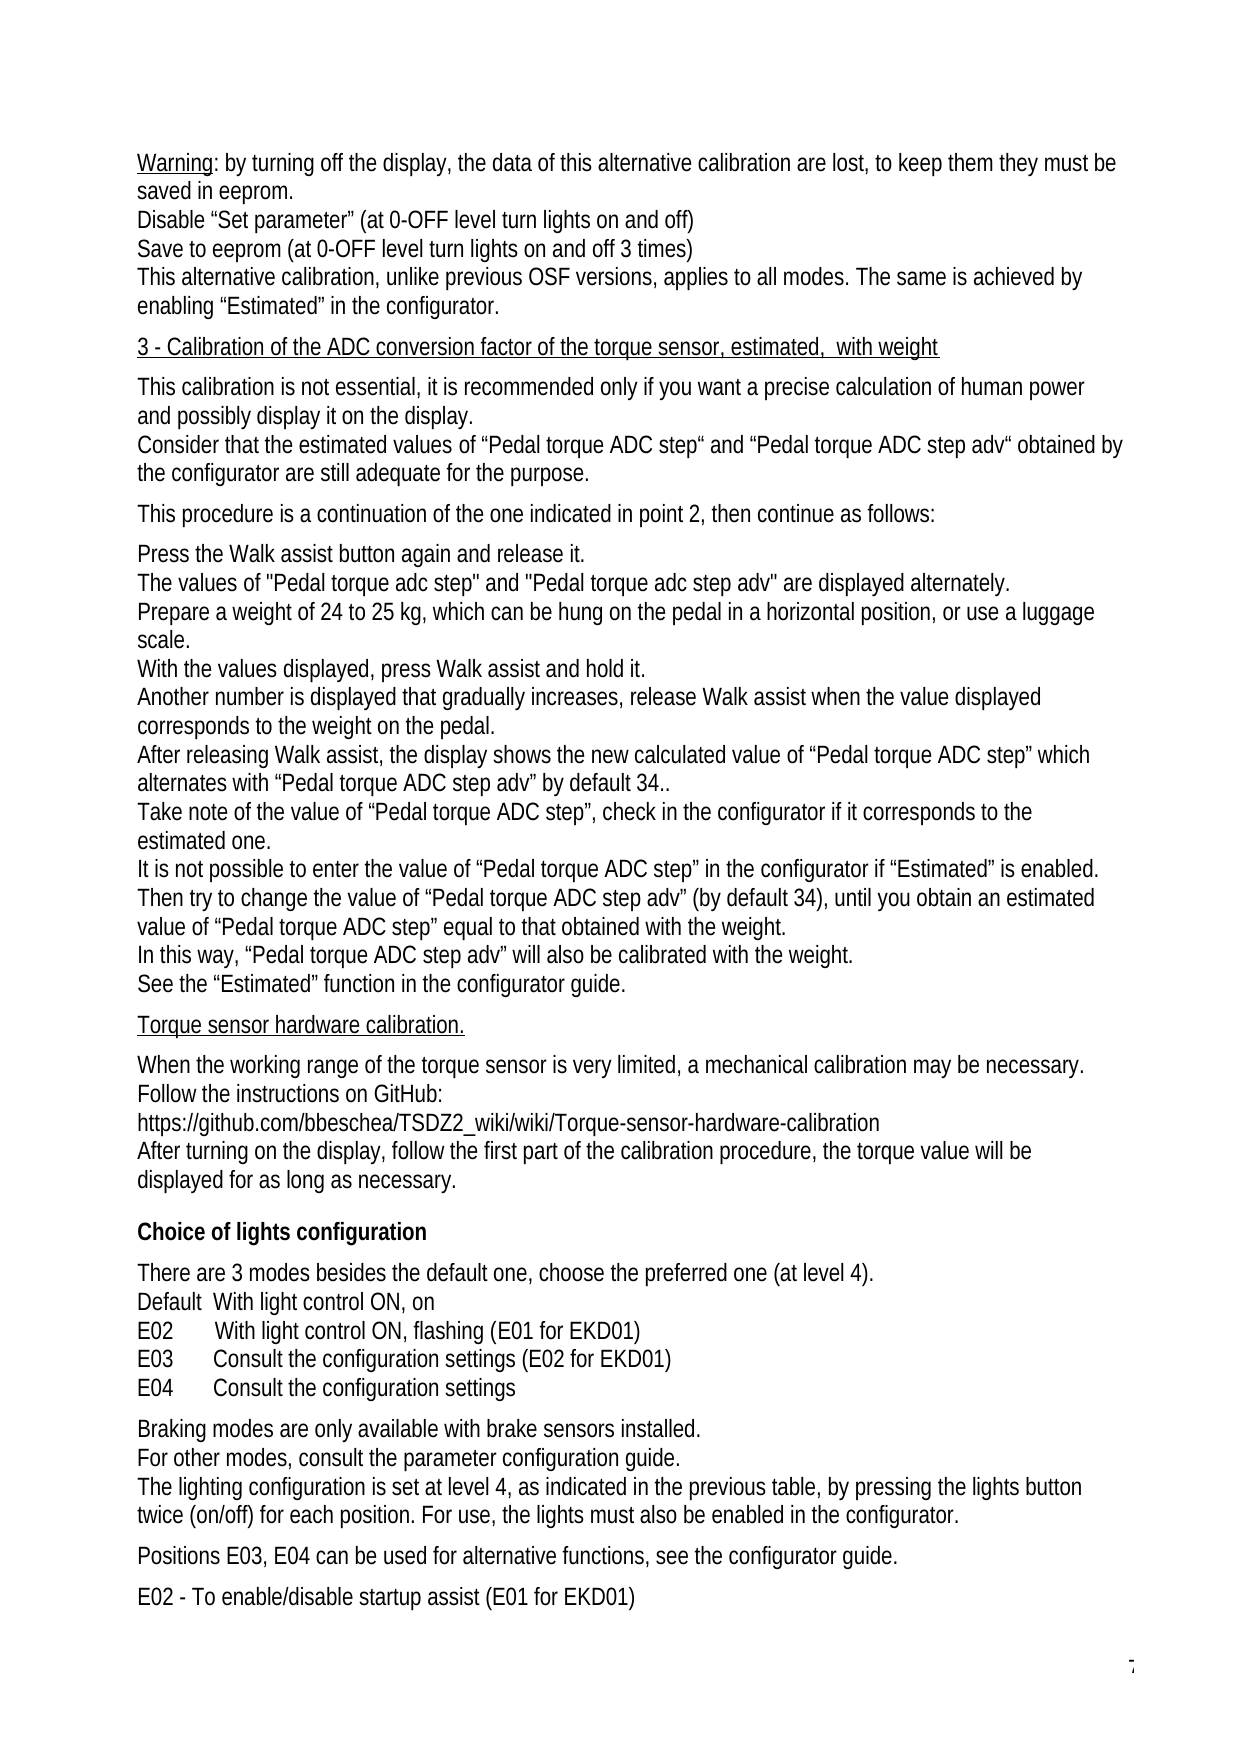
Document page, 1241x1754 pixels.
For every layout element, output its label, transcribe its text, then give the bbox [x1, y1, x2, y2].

text For other modes, consult the parameter configuration guide. [137, 1443, 1125, 1471]
text The values ​​of "Pedal torque adc step" and "Pedal torque adc step adv" are displayed alternately. [137, 568, 1125, 596]
text After releasing Walk assist, the display shows the new calculated value of “Pedal torque ADC step” which alternates with “Pedal torque ADC step adv” by default 34.. [137, 740, 1125, 797]
text With the values ​​displayed, press Walk assist and hold it. [137, 654, 1125, 682]
text This procedure is a continuation of the one indicated in point 2, then continue as follows: [137, 499, 1125, 527]
text See the “Estimated” function in the configurator guide. [137, 969, 1125, 997]
text Default With light control ON, on [137, 1287, 1125, 1316]
text Braking modes are only available with brake sensors installed. [137, 1414, 1125, 1443]
text Save to eeprom (at 0-OFF level turn lights on and off 3 times) [137, 233, 1125, 262]
text Press the Walk assist button again and release it. [137, 539, 1125, 568]
text Consider that the estimated values ​​of “Pedal torque ADC step“ and “Pedal torque ADC step adv“ obtained by the configurator are still adequate for the purpose. [137, 430, 1125, 487]
text Warning: by turning off the display, the data of this alternative calibration are lost, to keep them they must be saved in eeprom. [137, 148, 1125, 205]
text E03 Consult the configuration settings (E02 for EKD01) E04 Consult the configuration settings [137, 1344, 1125, 1402]
text Another number is displayed that gradually increases, release Walk assist when the value displayed corresponds to the weight on the pedal. [137, 682, 1125, 740]
text Disable “Set parameter” (at 0-OFF level turn lights on and off) [137, 205, 1125, 233]
text Choice of lights configuration [137, 1217, 1125, 1246]
text https://github.com/bbeschea/TSDZ2_wiki/wiki/Torque-sensor-hardware-calibration [137, 1108, 1125, 1136]
text When the working range of the torque sensor is very limited, a mechanical calibration may be necessary. [137, 1050, 1125, 1079]
text Take note of the value of “Pedal torque ADC step”, check in the configurator if it corresponds to the estimated one. [137, 797, 1125, 854]
text This calibration is not essential, it is recommended only if you want a precise calculation of human power and possibly display it on the display. [137, 372, 1125, 430]
text This alternative calibration, unlike previous OSF versions, applies to all modes. The same is achieved by enabling “Estimated” in the configurator. [137, 262, 1125, 319]
text The lighting configuration is set at level 4, as indicated in the previous table, by pressing the lights button twice (on/off) for each position. For use, the lights must also be enabled in the configurator. [137, 1471, 1125, 1529]
text 3 - Calibration of the ADC conversion factor of the torque sensor, estimated, with weight [137, 332, 1125, 361]
text E02 - To enable/disable startup assist (E01 for EKD01) [137, 1582, 1125, 1611]
text Follow the instructions on GitHub: [137, 1079, 1125, 1108]
text Prepare a weight of 24 to 25 kg, which can be hung on the pedal in a horizontal position, or use a luggage scale. [137, 596, 1125, 654]
text There are 3 modes besides the default one, choose the preferred one (at level 4). [137, 1258, 1125, 1287]
text After turning on the display, follow the first part of the calibration procedure, the torque value will be displayed for as long as necessary. [137, 1136, 1125, 1194]
text In this way, “Pedal torque ADC step adv” will also be calibrated with the weight. [137, 940, 1125, 969]
text Positions E03, E04 can be used for alternative functions, see the configurator guide. [137, 1541, 1125, 1570]
text It is not possible to enter the value of “Pedal torque ADC step” in the configurator if “Estimated” is enabled. Then try to change the value of “Pedal torque ADC step adv” (by default 34), until you obtain an estimated value of “Pedal torque ADC step” equal to that obtained with the weight. [137, 854, 1125, 940]
text Torque sensor hardware calibration. [137, 1010, 1125, 1039]
text E02 With light control ON, flashing (E01 for EKD01) [137, 1316, 1125, 1344]
